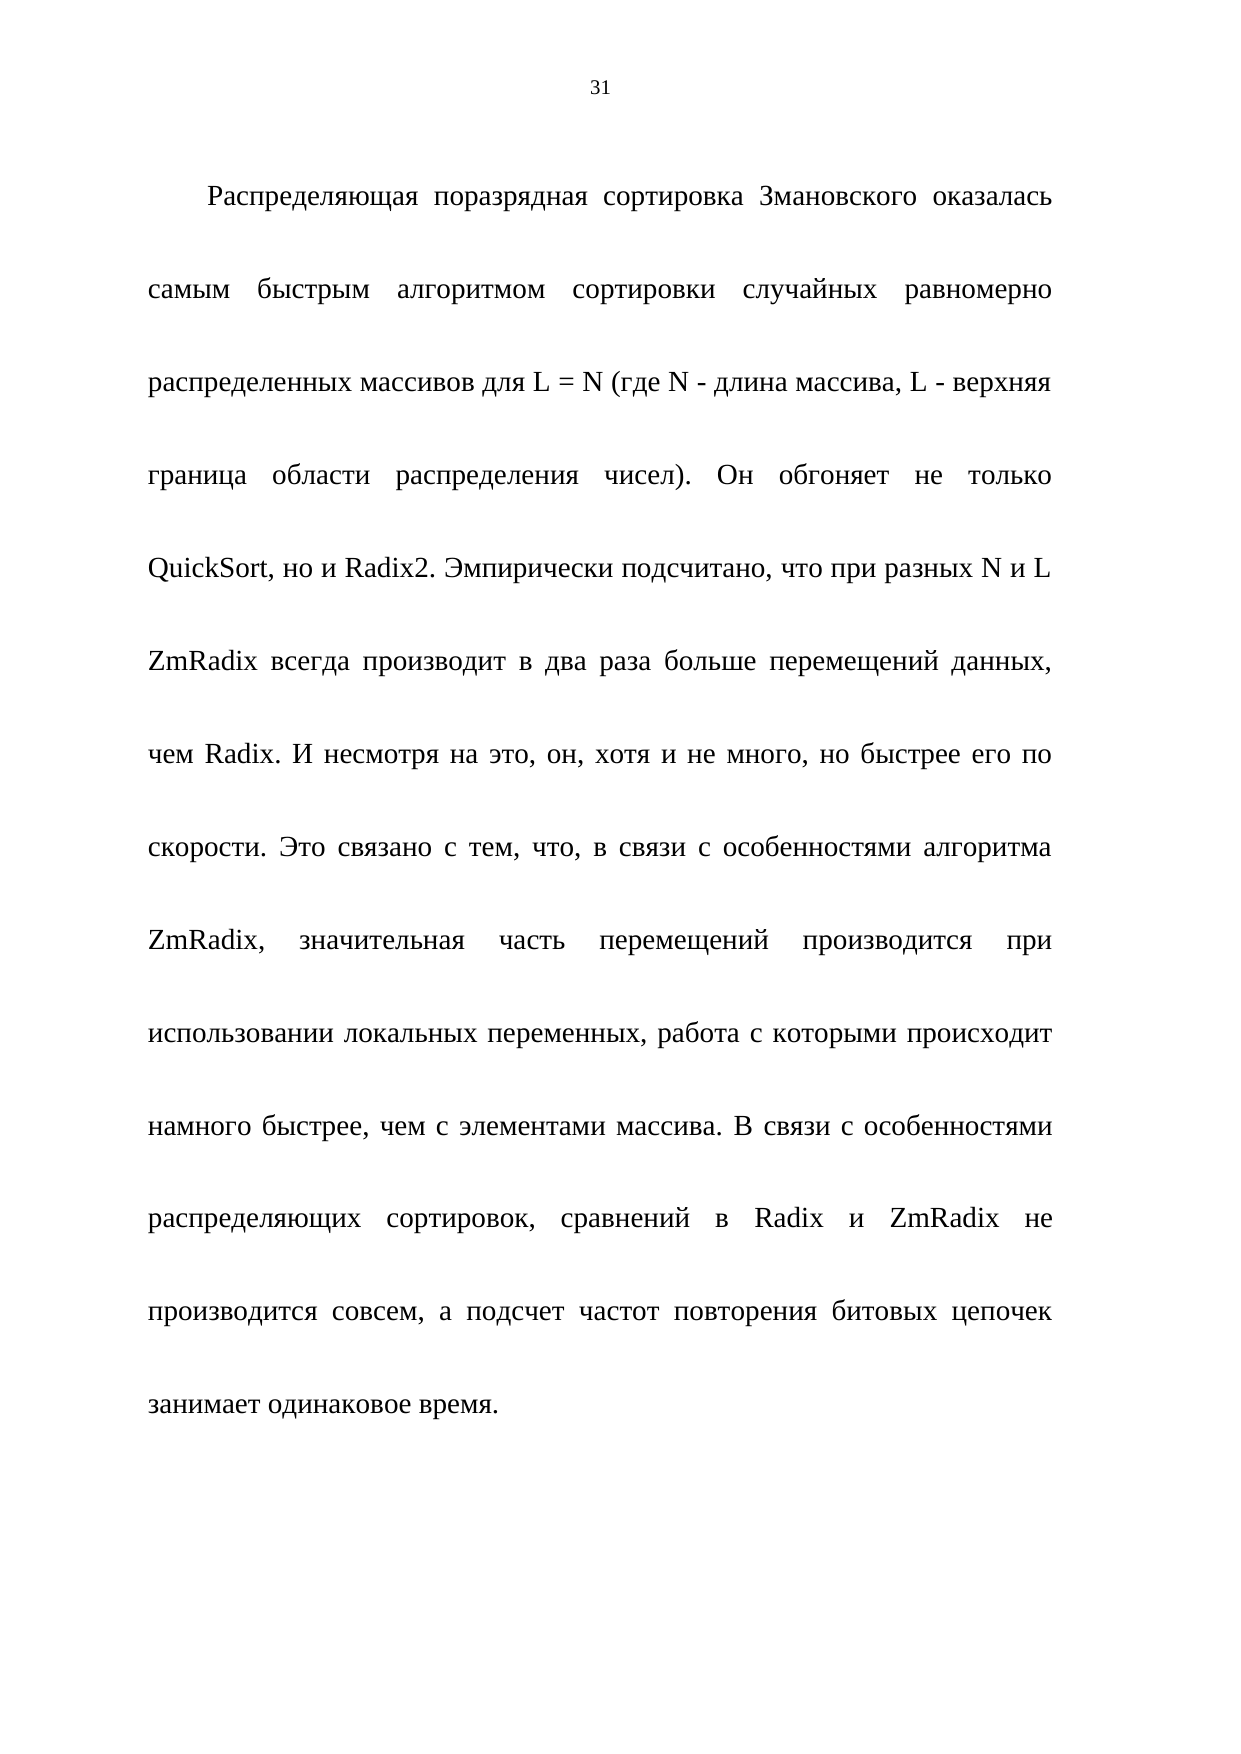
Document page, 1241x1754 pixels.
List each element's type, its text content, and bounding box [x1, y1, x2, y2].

text Распределяющая поразрядная сортировка Змановского оказалась самым быстрым алгоритмом сортировки случайных равномерно распределенных массивов для L = N (где N - длина массива, L - верхняя граница области распределения чисел). Он обгоняет не только QuickSort, но и Radix2. Эмпирически подсчитано, что при разных N и L ZmRadix всегда производит в два раза больше перемещений данных, чем Radix. И несмотря на это, он, хотя и не много, но быстрее его по скорости. Это связано с тем, что, в связи с особенностями алгоритма ZmRadix, значительная часть перемещений производится при использовании локальных переменных, работа с которыми происходит намного быстрее, чем с элементами массива. В связи с особенностями распределяющих сортировок, сравнений в Radix и ZmRadix не производится совсем, а подсчет частот повторения битовых цепочек занимает одинаковое время. [148, 150, 1053, 1420]
